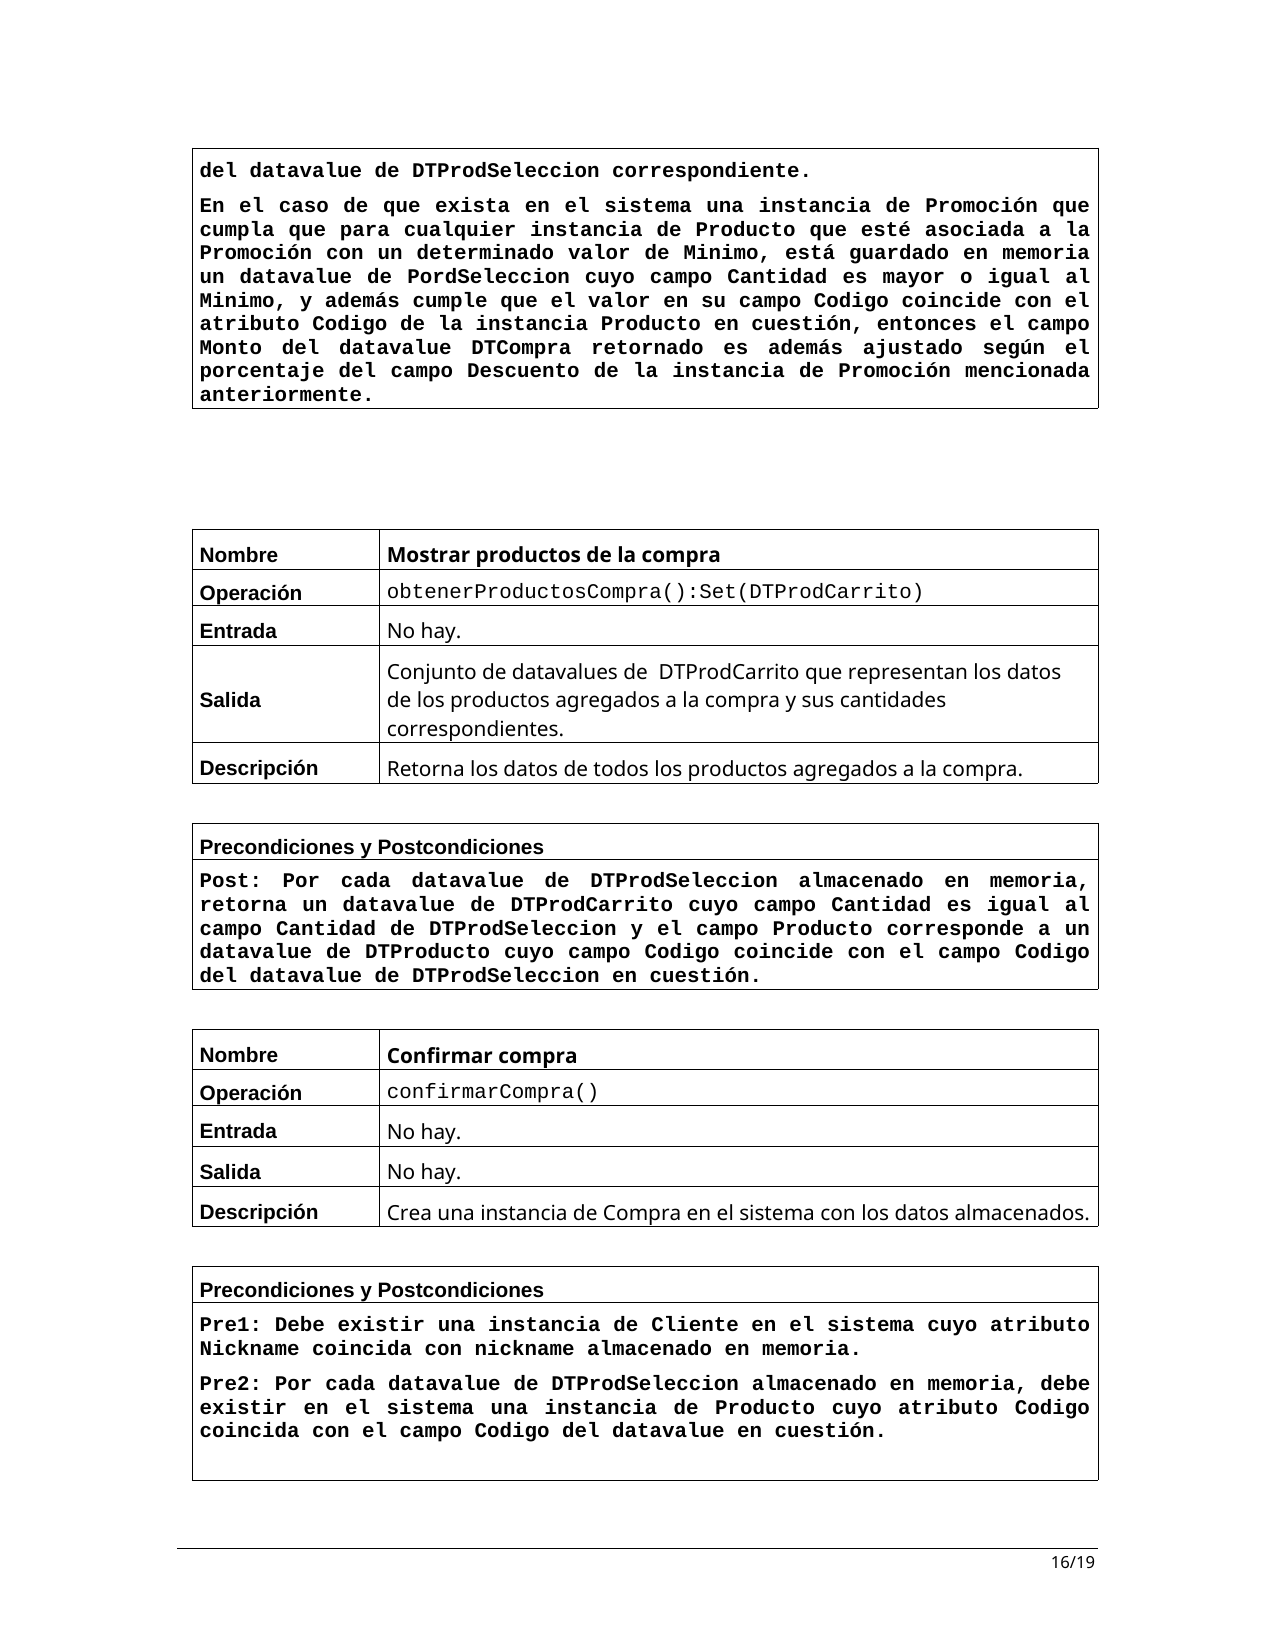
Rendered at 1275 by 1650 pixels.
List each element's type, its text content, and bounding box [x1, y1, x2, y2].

table_cell Retorna los datos de todos los productos agregados a la compra. [380, 743, 1098, 782]
table_header Mostrar productos de la compra [380, 530, 1098, 569]
table_cell Entrada [193, 1106, 379, 1146]
table_header Confirmar compra [380, 1030, 1098, 1069]
table_cell Descripción [193, 1187, 379, 1226]
table_cell Post: Por cada datavalue de DTProdSeleccion almacenado en memoria, retorna un datavalue de DTProdCarrito cuyo campo Cantidad es igual al campo Cantidad de DTProdSeleccion y el campo Producto corresponde a un datavalue de DTProducto cuyo campo Codigo coincide con el campo Codigo del datavalue de DTProdSeleccion en cuestión. [193, 860, 1098, 989]
table_cell No hay. [380, 606, 1098, 645]
table_cell Operación [193, 570, 379, 605]
table_cell Pre1: Debe existir una instancia de Cliente en el sistema cuyo atributo Nickname coincida con nickname almacenado en memoria. Pre2: Por cada datavalue de DTProdSeleccion almacenado en memoria, debe existir en el sistema una instancia de Producto cuyo atributo Codigo coincida con el campo Codigo del datavalue en cuestión. [193, 1303, 1098, 1479]
table_cell Operación [193, 1070, 379, 1105]
table_cell No hay. [380, 1106, 1098, 1146]
table_cell Descripción [193, 743, 379, 782]
table_cell Crea una instancia de Compra en el sistema con los datos almacenados. [380, 1187, 1098, 1226]
table_cell Conjunto de datavalues de DTProdCarrito que representan los datos de los productos agregados a la compra y sus cantidades correspondientes. [380, 646, 1098, 742]
table_header Precondiciones y Postcondiciones [193, 824, 1098, 859]
table_cell del datavalue de DTProdSeleccion correspondiente. En el caso de que exista en el sistema una instancia de Promoción que cumpla que para cualquier instancia de Producto que esté asociada a la Promoción con un determinado valor de Minimo, está guardado en memoria un datavalue de PordSeleccion cuyo campo Cantidad es mayor o igual al Minimo, y además cumple que el valor en su campo Codigo coincide con el atributo Codigo de la instancia Producto en cuestión, entonces el campo Monto del datavalue DTCompra retornado es además ajustado según el porcentaje del campo Descuento de la instancia de Promoción mencionada anteriormente. [193, 149, 1098, 408]
table_cell Salida [193, 646, 379, 742]
table_cell Salida [193, 1147, 379, 1186]
table_cell confirmarCompra() [380, 1070, 1098, 1105]
table_header Nombre [193, 1030, 379, 1069]
table_cell No hay. [380, 1147, 1098, 1186]
table_cell obtenerProductosCompra():Set(DTProdCarrito) [380, 570, 1098, 605]
table_header Precondiciones y Postcondiciones [193, 1267, 1098, 1302]
table_cell Entrada [193, 606, 379, 645]
table_header Nombre [193, 530, 379, 569]
